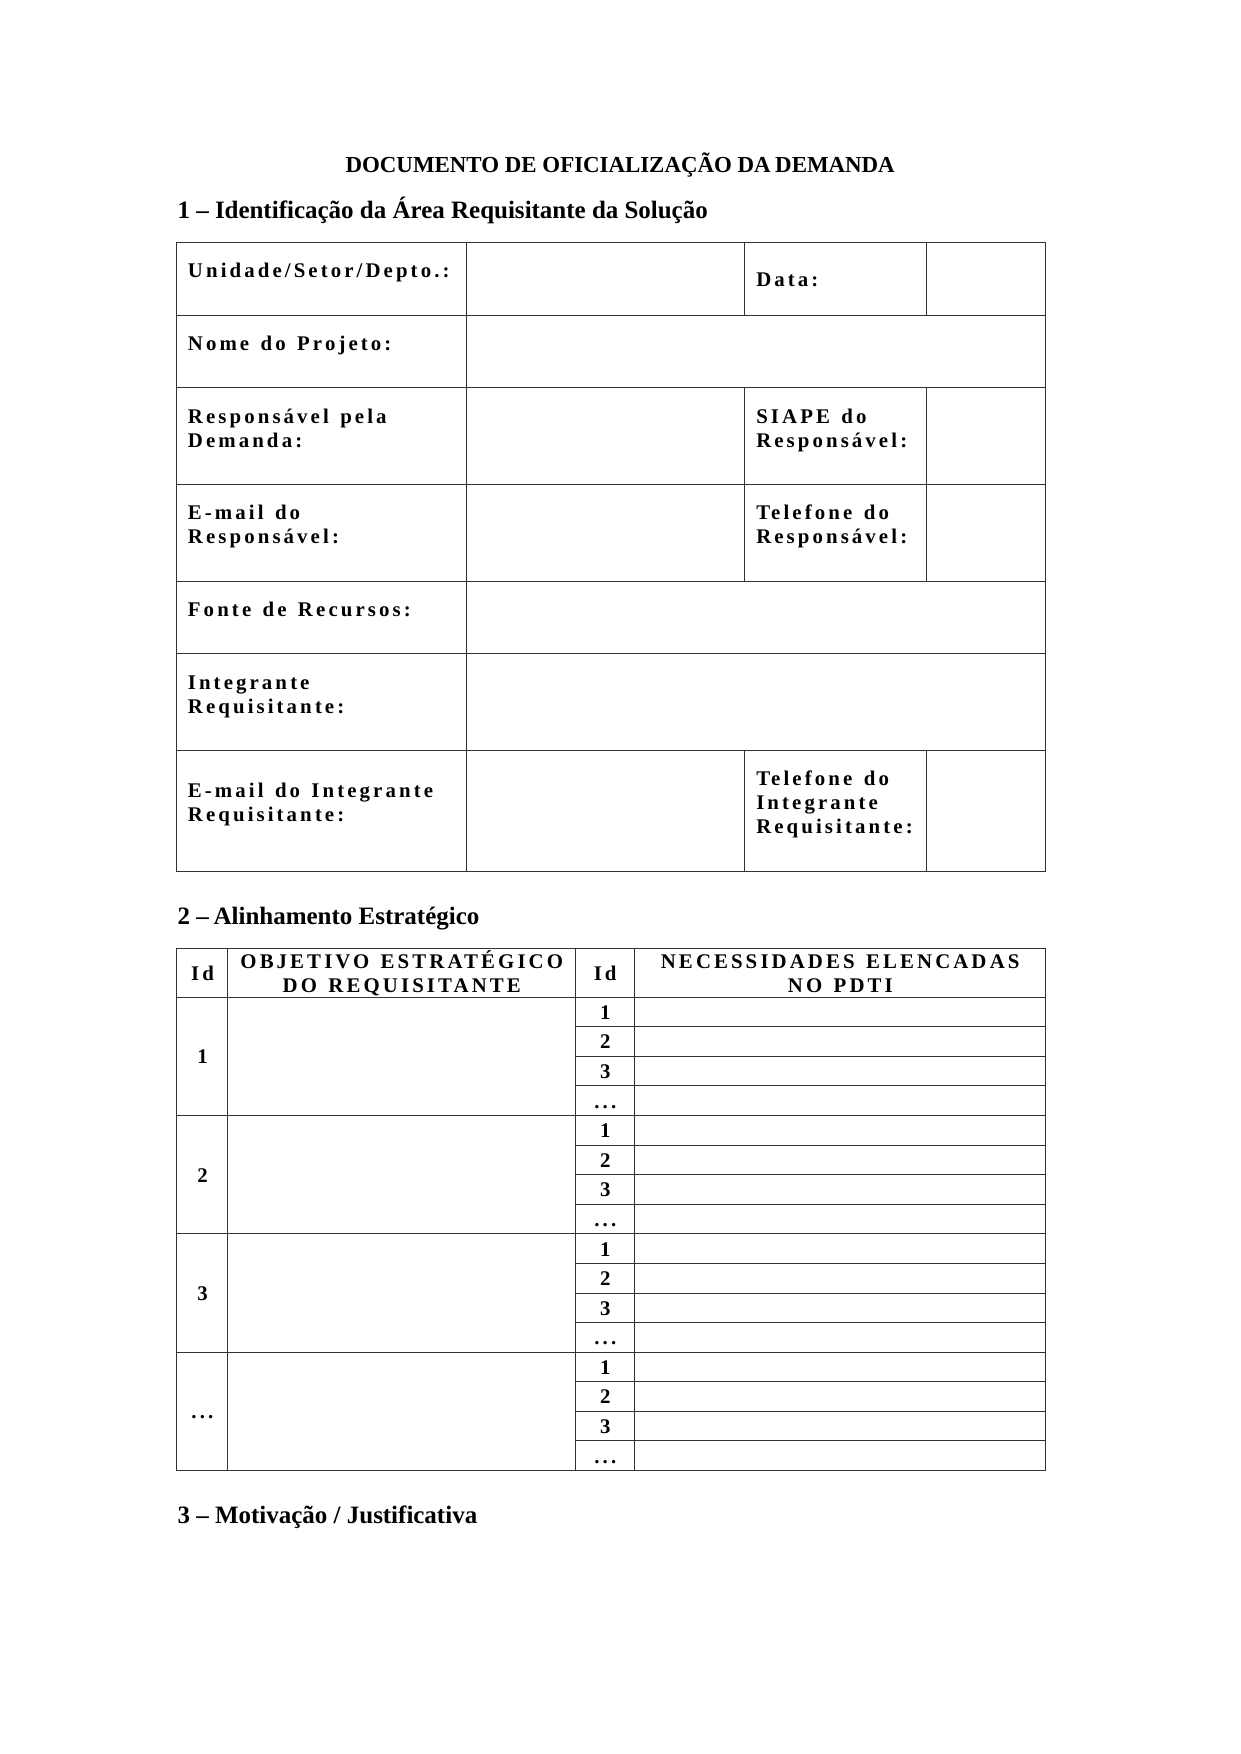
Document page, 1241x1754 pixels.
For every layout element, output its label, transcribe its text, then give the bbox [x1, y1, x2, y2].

table_cell ... [177, 1353, 227, 1470]
table_cell [635, 1175, 1045, 1204]
table_cell [635, 1057, 1045, 1085]
table_cell 1 [576, 1353, 634, 1381]
table_cell [635, 1294, 1045, 1322]
table_cell [635, 1323, 1045, 1352]
table_cell 2 [177, 1116, 227, 1233]
table_cell Telefone do Integrante Requisitante: [745, 751, 926, 871]
table_cell [927, 388, 1045, 484]
table_cell [635, 1116, 1045, 1144]
table_cell E-mail do Integrante Requisitante: [177, 751, 466, 871]
table_cell ... [576, 1441, 634, 1470]
table_header Id [177, 949, 227, 997]
table_cell [635, 998, 1045, 1026]
text DOCUMENTO DE OFICIALIZAÇÃO DA DEMANDA [177, 148, 1063, 177]
table_cell 1 [576, 1116, 634, 1144]
table_cell [228, 1234, 575, 1352]
table_cell 3 [576, 1412, 634, 1440]
table_cell 3 [576, 1175, 634, 1204]
table_header Id [576, 949, 634, 997]
table_cell ... [576, 1086, 634, 1115]
table_cell Responsável pela Demanda: [177, 388, 466, 484]
table_header OBJETIVO ESTRATÉGICO DO REQUISITANTE [228, 949, 575, 997]
text 1 – Identificação da Área Requisitante da Solução [177, 195, 1063, 224]
table_header Unidade/Setor/Depto.: [177, 243, 466, 314]
table_cell [635, 1205, 1045, 1233]
table_header [927, 243, 1045, 314]
table_cell [635, 1441, 1045, 1470]
table_cell 3 [177, 1234, 227, 1352]
table_cell 3 [576, 1057, 634, 1085]
table_cell [635, 1146, 1045, 1174]
table_cell 1 [576, 998, 634, 1026]
table_cell [228, 998, 575, 1115]
table_cell Nome do Projeto: [177, 316, 466, 387]
table_cell E-mail do Responsável: [177, 485, 466, 581]
text 3 – Motivação / Justificativa [177, 1500, 1063, 1529]
table_cell [635, 1027, 1045, 1056]
table_cell 2 [576, 1027, 634, 1056]
table_cell [228, 1353, 575, 1470]
table_cell 2 [576, 1146, 634, 1174]
table_cell Fonte de Recursos: [177, 582, 466, 653]
table_cell [635, 1264, 1045, 1292]
table_cell [635, 1353, 1045, 1381]
table_cell [467, 751, 744, 871]
table_cell [927, 751, 1045, 871]
table_cell [635, 1086, 1045, 1115]
table_cell [635, 1382, 1045, 1411]
table_cell [228, 1116, 575, 1233]
table_cell [467, 582, 1045, 653]
table_cell [467, 485, 744, 581]
table_cell Telefone do Responsável: [745, 485, 926, 581]
table_cell 2 [576, 1382, 634, 1411]
table_cell ... [576, 1323, 634, 1352]
table_header NECESSIDADES ELENCADAS NO PDTI [635, 949, 1045, 997]
table_cell [635, 1234, 1045, 1263]
table_cell [927, 485, 1045, 581]
table_cell [467, 316, 1045, 387]
table_cell 1 [177, 998, 227, 1115]
table_cell SIAPE do Responsável: [745, 388, 926, 484]
table_header Data: [745, 243, 926, 314]
table_cell ... [576, 1205, 634, 1233]
text 2 – Alinhamento Estratégico [177, 900, 1063, 930]
table_cell 1 [576, 1234, 634, 1263]
table_header [467, 243, 744, 314]
table_cell [635, 1412, 1045, 1440]
table_cell [467, 654, 1045, 750]
table_cell 2 [576, 1264, 634, 1292]
table_cell [467, 388, 744, 484]
table_cell Integrante Requisitante: [177, 654, 466, 750]
table_cell 3 [576, 1294, 634, 1322]
